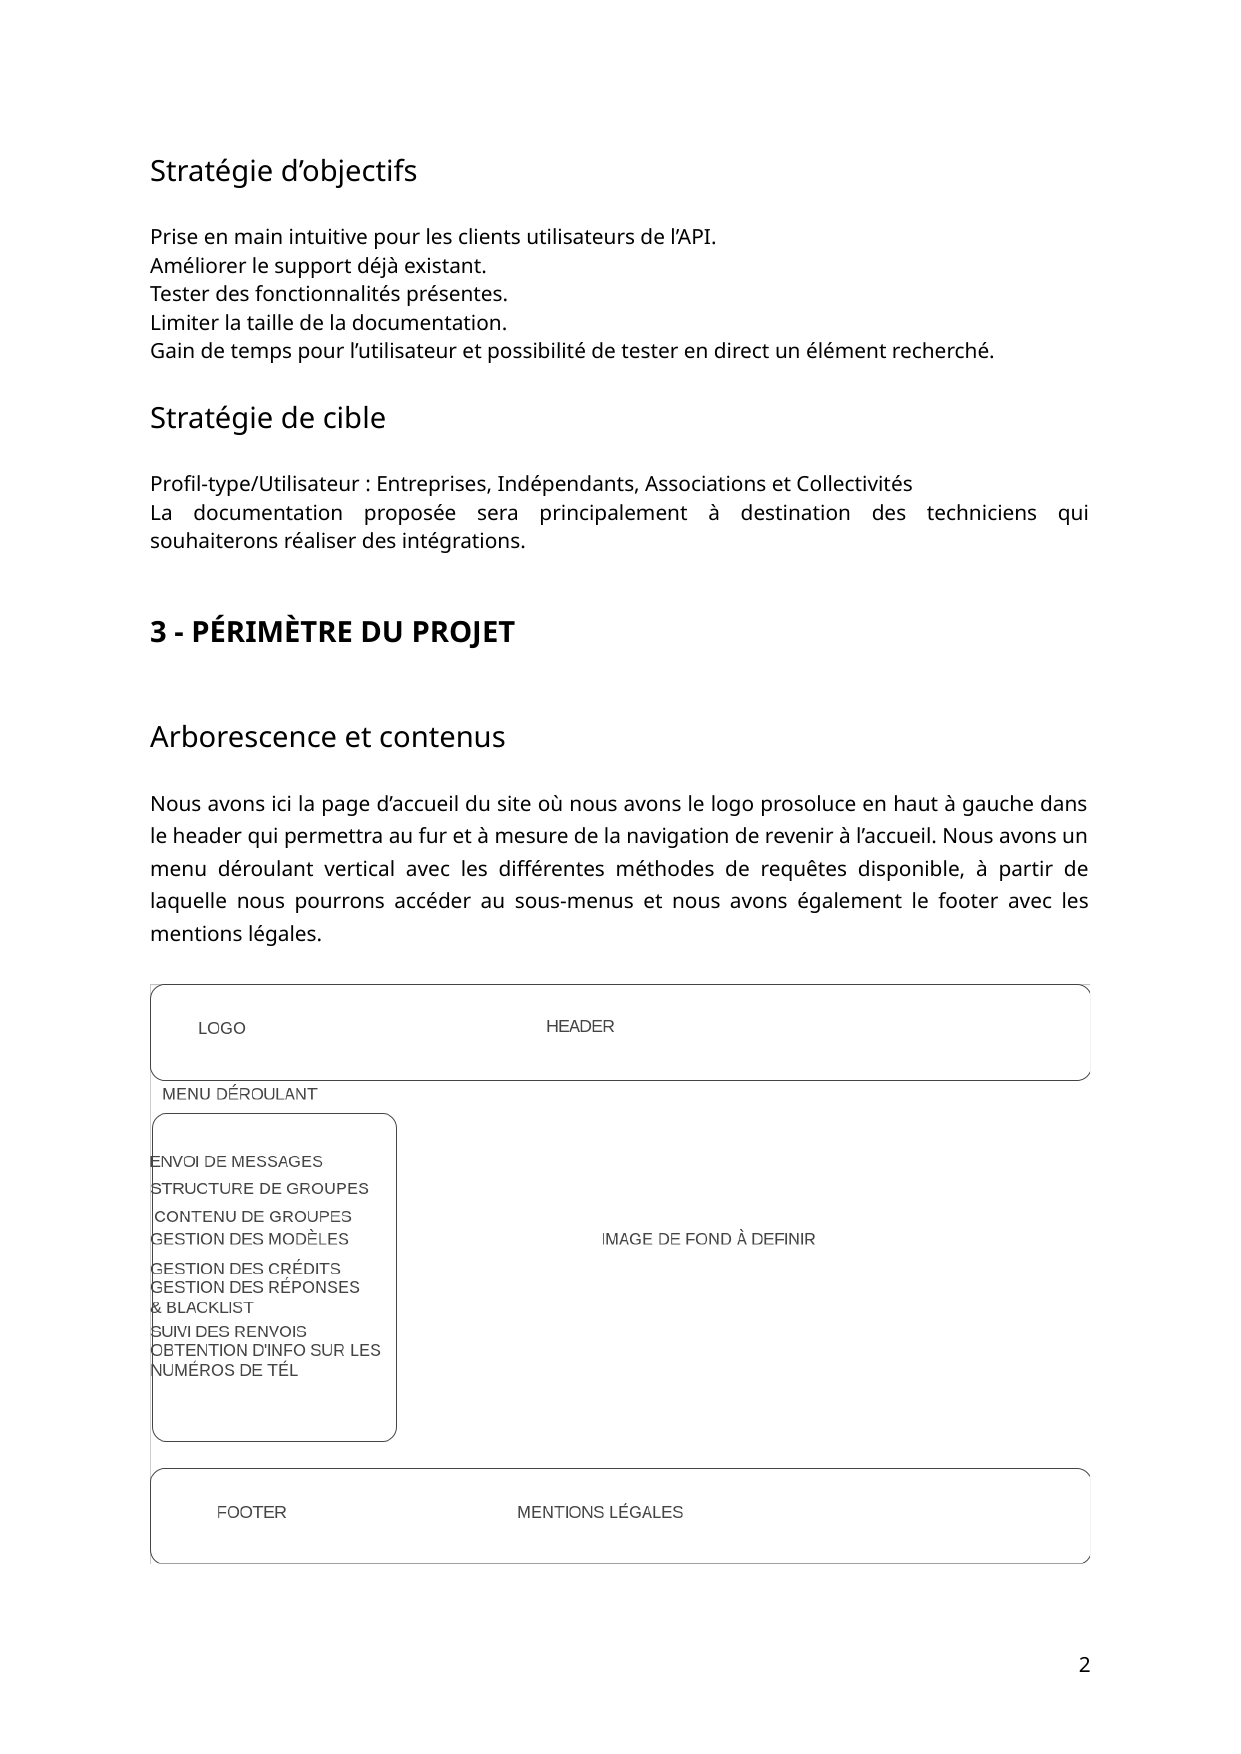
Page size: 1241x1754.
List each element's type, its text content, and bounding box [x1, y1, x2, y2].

subtitle Stratégie d’objectifs [150, 150, 1090, 190]
text Gain de temps pour l’utilisateur et possibilité de tester en direct un élément recherché. [150, 336, 1090, 364]
text Tester des fonctionnalités présentes. [150, 279, 1090, 308]
text Profil-type/Utilisateur : Entreprises, Indépendants, Associations et Collectivités [150, 469, 1090, 498]
text Améliorer le support déjà existant. [150, 251, 1090, 279]
text Prise en main intuitive pour les clients utilisateurs de l’API. [150, 222, 1090, 251]
text Limiter la taille de la documentation. [150, 308, 1090, 336]
subtitle 3 - PÉRIMÈTRE DU PROJET [150, 612, 1090, 651]
picture [150, 984, 1091, 1564]
subtitle Stratégie de cible [150, 397, 1090, 437]
text La documentation proposée sera principalement à destination des techniciens qui souhaiterons réaliser des intégrations. [150, 498, 1090, 555]
subtitle Arborescence et contenus [150, 716, 1090, 756]
text Nous avons ici la page d’accueil du site où nous avons le logo prosoluce en haut à gauche dans le header qui permettra au fur et à mesure de la navigation de revenir à l’accueil. Nous avons un menu déroulant vertical avec les différentes méthodes de requêtes disponible, à partir de laquelle nous pourrons accéder au sous-menus et nous avons également le footer avec les mentions légales. [150, 789, 1090, 948]
